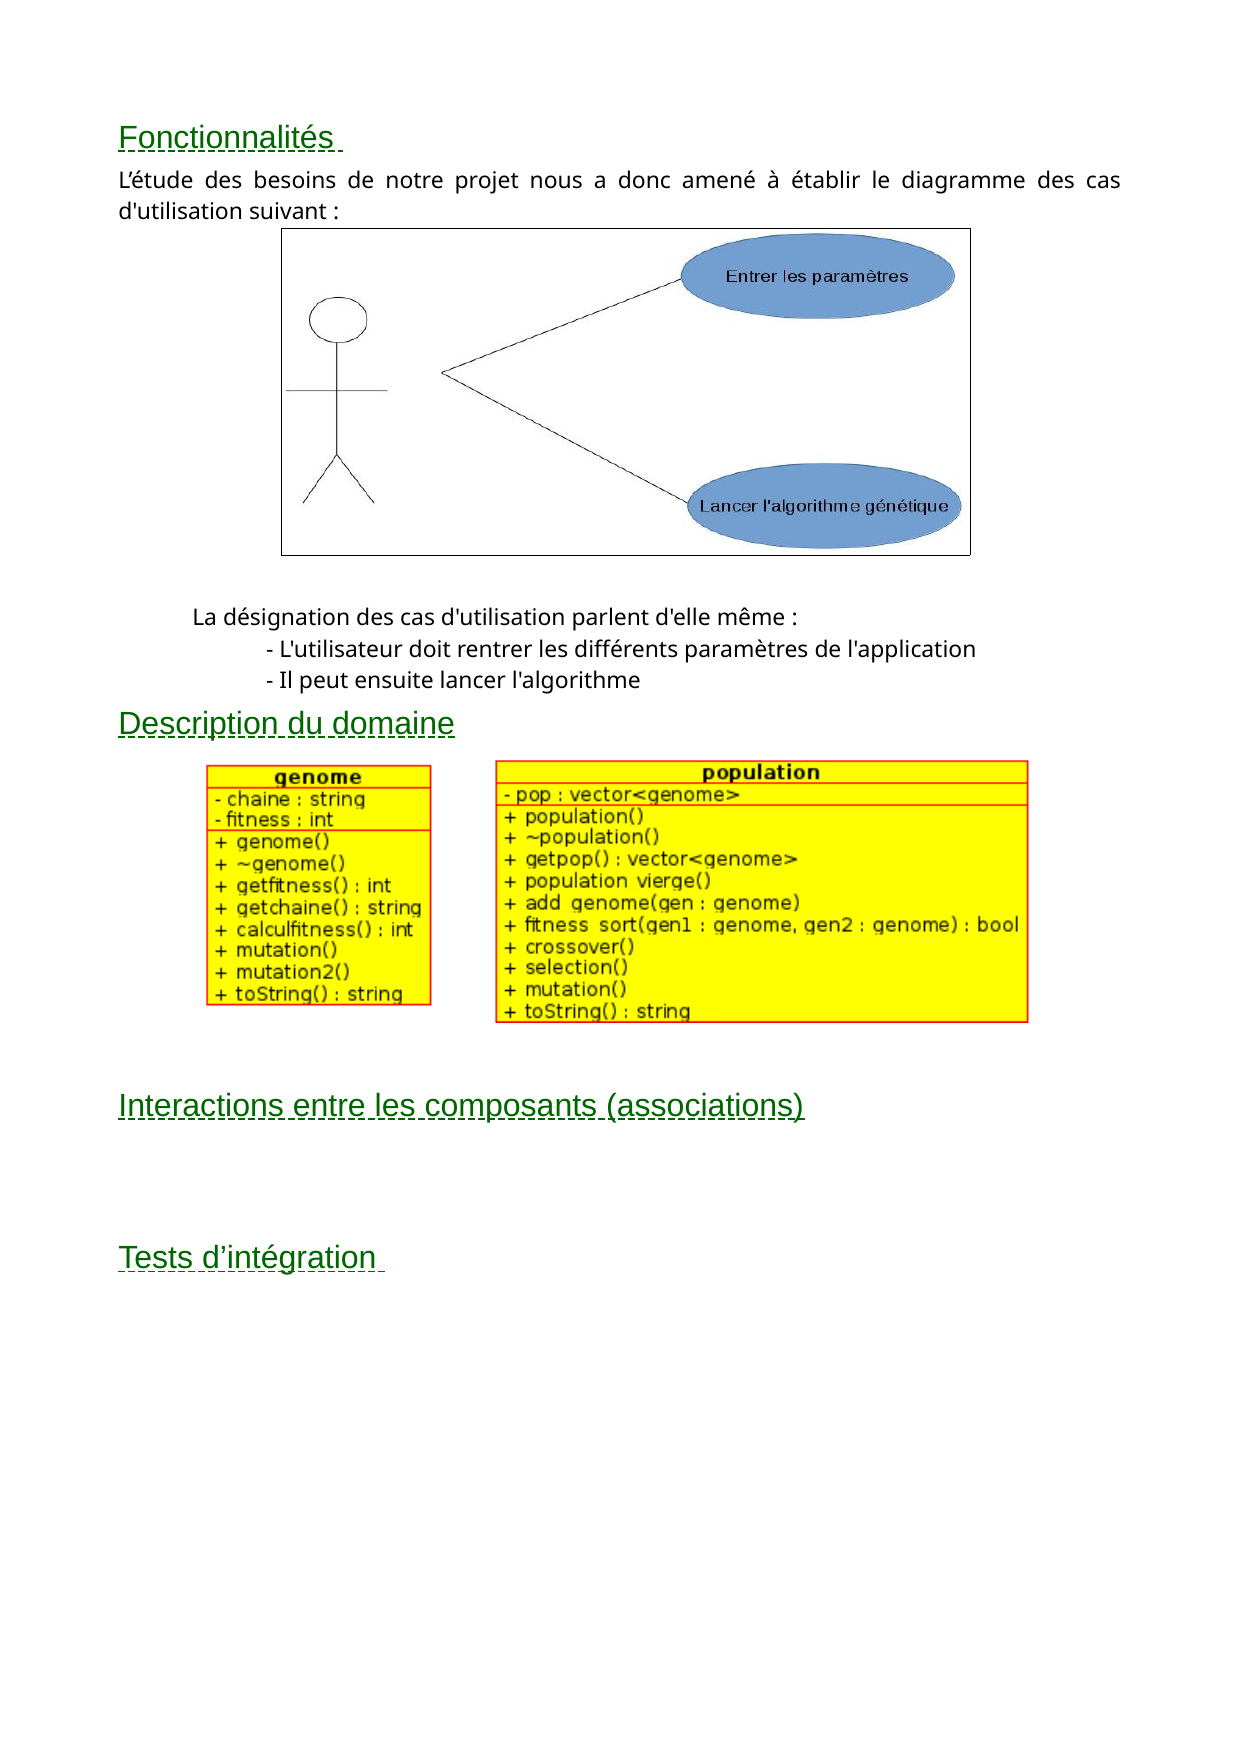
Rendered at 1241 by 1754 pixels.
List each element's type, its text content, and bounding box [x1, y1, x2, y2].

subtitle Interactions entre les composants (associations) [118, 983, 1122, 1020]
text La désignation des cas d'utilisation parlent d'elle même : [118, 524, 1122, 556]
picture [283, 153, 968, 475]
subtitle Tests d’intégration [118, 1127, 1122, 1156]
subtitle Description du domaine [118, 618, 1122, 647]
text L’étude des besoins de notre projet nous a donc amené à établir le diagramme des cas d'utilisation suivant : [118, 118, 1122, 149]
picture [205, 657, 1035, 920]
text - Il peut ensuite lancer l'algorithme [118, 587, 1122, 618]
text - L'utilisateur doit rentrer les différents paramètres de l'application [118, 556, 1122, 587]
